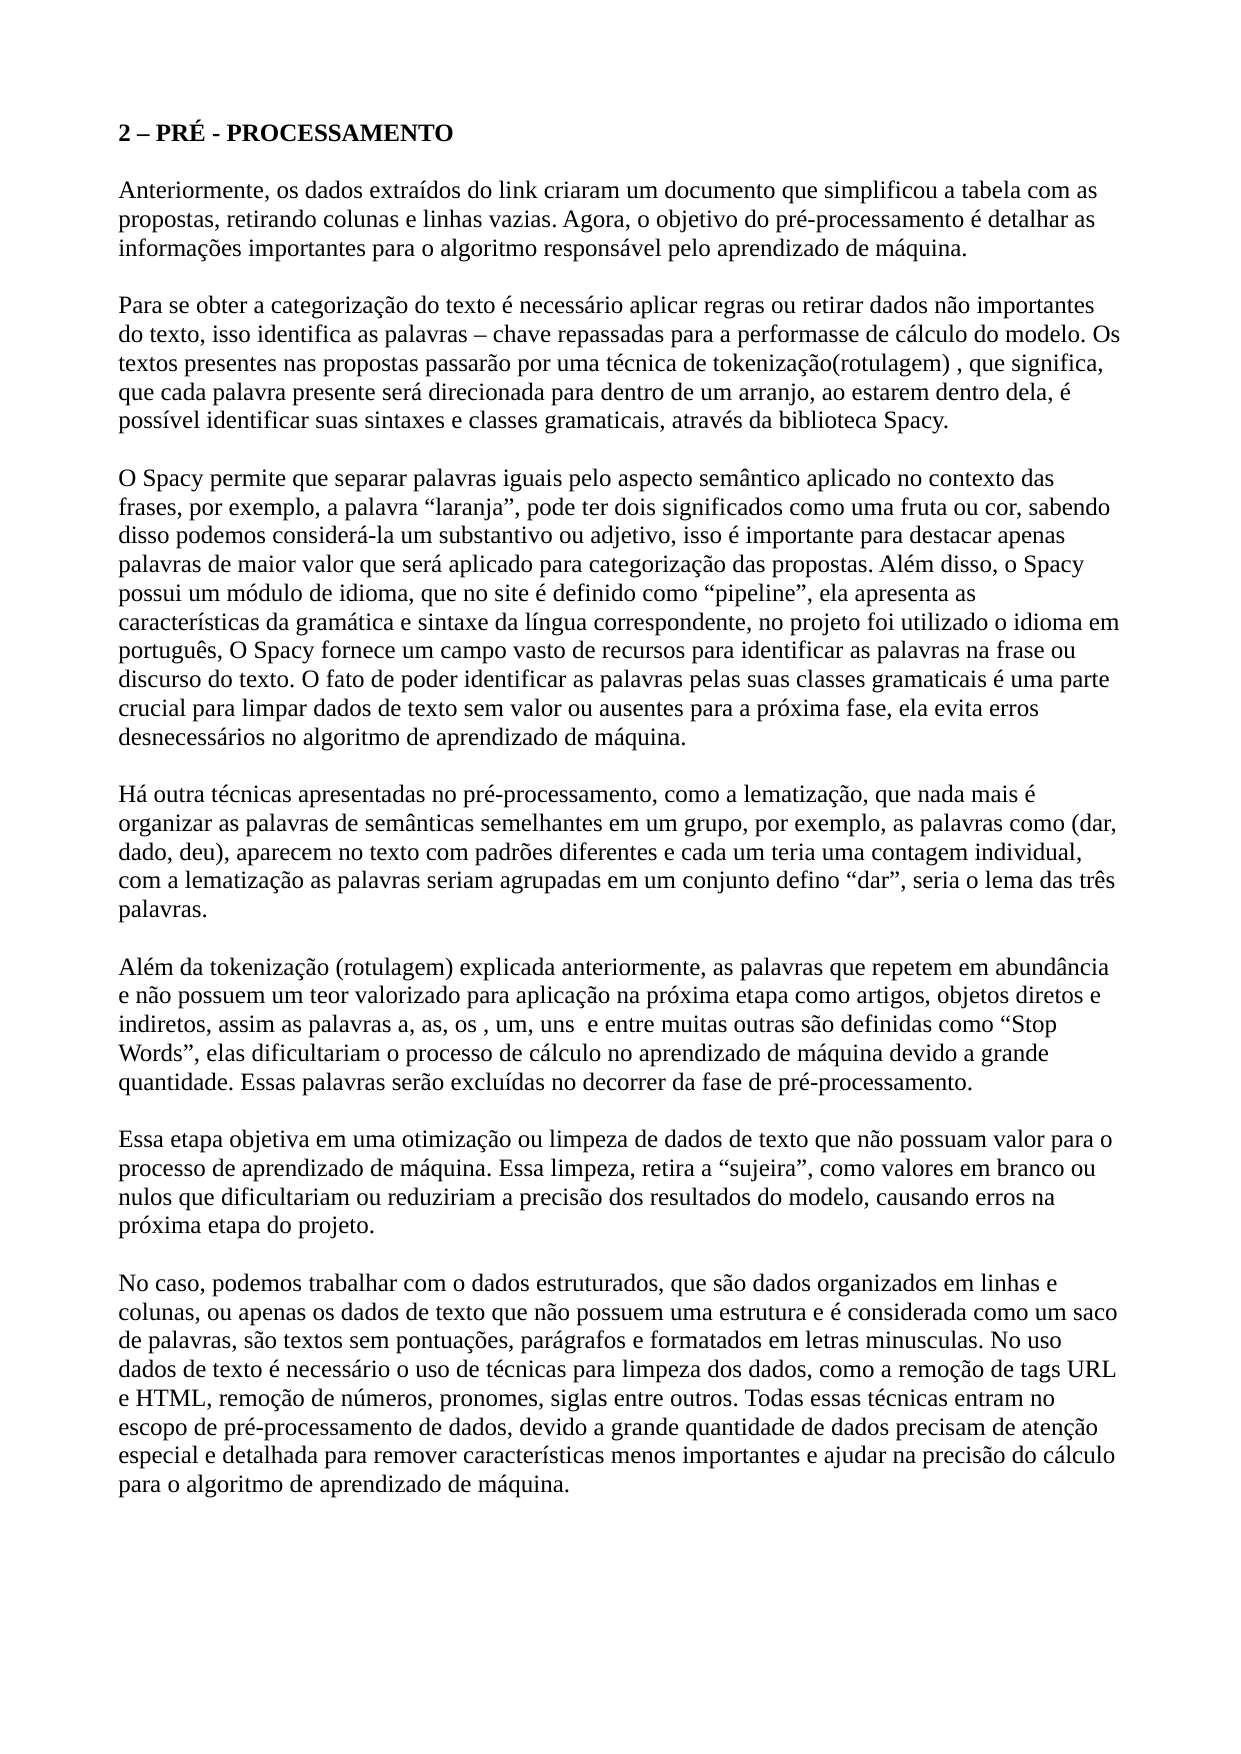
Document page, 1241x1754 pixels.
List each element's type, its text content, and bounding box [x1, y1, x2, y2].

text No caso, podemos trabalhar com o dados estruturados, que são dados organizados em linhas e colunas, ou apenas os dados de texto que não possuem uma estrutura e é considerada como um saco de palavras, são textos sem pontuações, parágrafos e formatados em letras minusculas. No uso dados de texto é necessário o uso de técnicas para limpeza dos dados, como a remoção de tags URL e HTML, remoção de números, pronomes, siglas entre outros. Todas essas técnicas entram no escopo de pré-processamento de dados, devido a grande quantidade de dados precisam de atenção especial e detalhada para remover características menos importantes e ajudar na precisão do cálculo para o algoritmo de aprendizado de máquina. [118, 1268, 1122, 1498]
text Anteriormente, os dados extraídos do link criaram um documento que simplificou a tabela com as propostas, retirando colunas e linhas vazias. Agora, o objetivo do pré-processamento é detalhar as informações importantes para o algoritmo responsável pelo aprendizado de máquina. [118, 176, 1122, 262]
text O Spacy permite que separar palavras iguais pelo aspecto semântico aplicado no contexto das frases, por exemplo, a palavra “laranja”, pode ter dois significados como uma fruta ou cor, sabendo disso podemos considerá-la um substantivo ou adjetivo, isso é importante para destacar apenas palavras de maior valor que será aplicado para categorização das propostas. Além disso, o Spacy possui um módulo de idioma, que no site é definido como “pipeline”, ela apresenta as características da gramática e sintaxe da língua correspondente, no projeto foi utilizado o idioma em português, O Spacy fornece um campo vasto de recursos para identificar as palavras na frase ou discurso do texto. O fato de poder identificar as palavras pelas suas classes gramaticais é uma parte crucial para limpar dados de texto sem valor ou ausentes para a próxima fase, ela evita erros desnecessários no algoritmo de aprendizado de máquina. [118, 463, 1122, 751]
text Há outra técnicas apresentadas no pré-processamento, como a lematização, que nada mais é organizar as palavras de semânticas semelhantes em um grupo, por exemplo, as palavras como (dar, dado, deu), aparecem no texto com padrões diferentes e cada um teria uma contagem individual, com a lematização as palavras seriam agrupadas em um conjunto defino “dar”, seria o lema das três palavras. [118, 779, 1122, 923]
text 2 – PRÉ - PROCESSAMENTO [118, 118, 1122, 147]
text Para se obter a categorização do texto é necessário aplicar regras ou retirar dados não importantes do texto, isso identifica as palavras – chave repassadas para a performasse de cálculo do modelo. Os textos presentes nas propostas passarão por uma técnica de tokenização(rotulagem) , que significa, que cada palavra presente será direcionada para dentro de um arranjo, ao estarem dentro dela, é possível identificar suas sintaxes e classes gramaticais, através da biblioteca Spacy. [118, 291, 1122, 434]
text Além da tokenização (rotulagem) explicada anteriormente, as palavras que repetem em abundância e não possuem um teor valorizado para aplicação na próxima etapa como artigos, objetos diretos e indiretos, assim as palavras a, as, os , um, uns e entre muitas outras são definidas como “Stop Words”, elas dificultariam o processo de cálculo no aprendizado de máquina devido a grande quantidade. Essas palavras serão excluídas no decorrer da fase de pré-processamento. [118, 952, 1122, 1096]
text Essa etapa objetiva em uma otimização ou limpeza de dados de texto que não possuam valor para o processo de aprendizado de máquina. Essa limpeza, retira a “sujeira”, como valores em branco ou nulos que dificultariam ou reduziriam a precisão dos resultados do modelo, causando erros na próxima etapa do projeto. [118, 1124, 1122, 1239]
